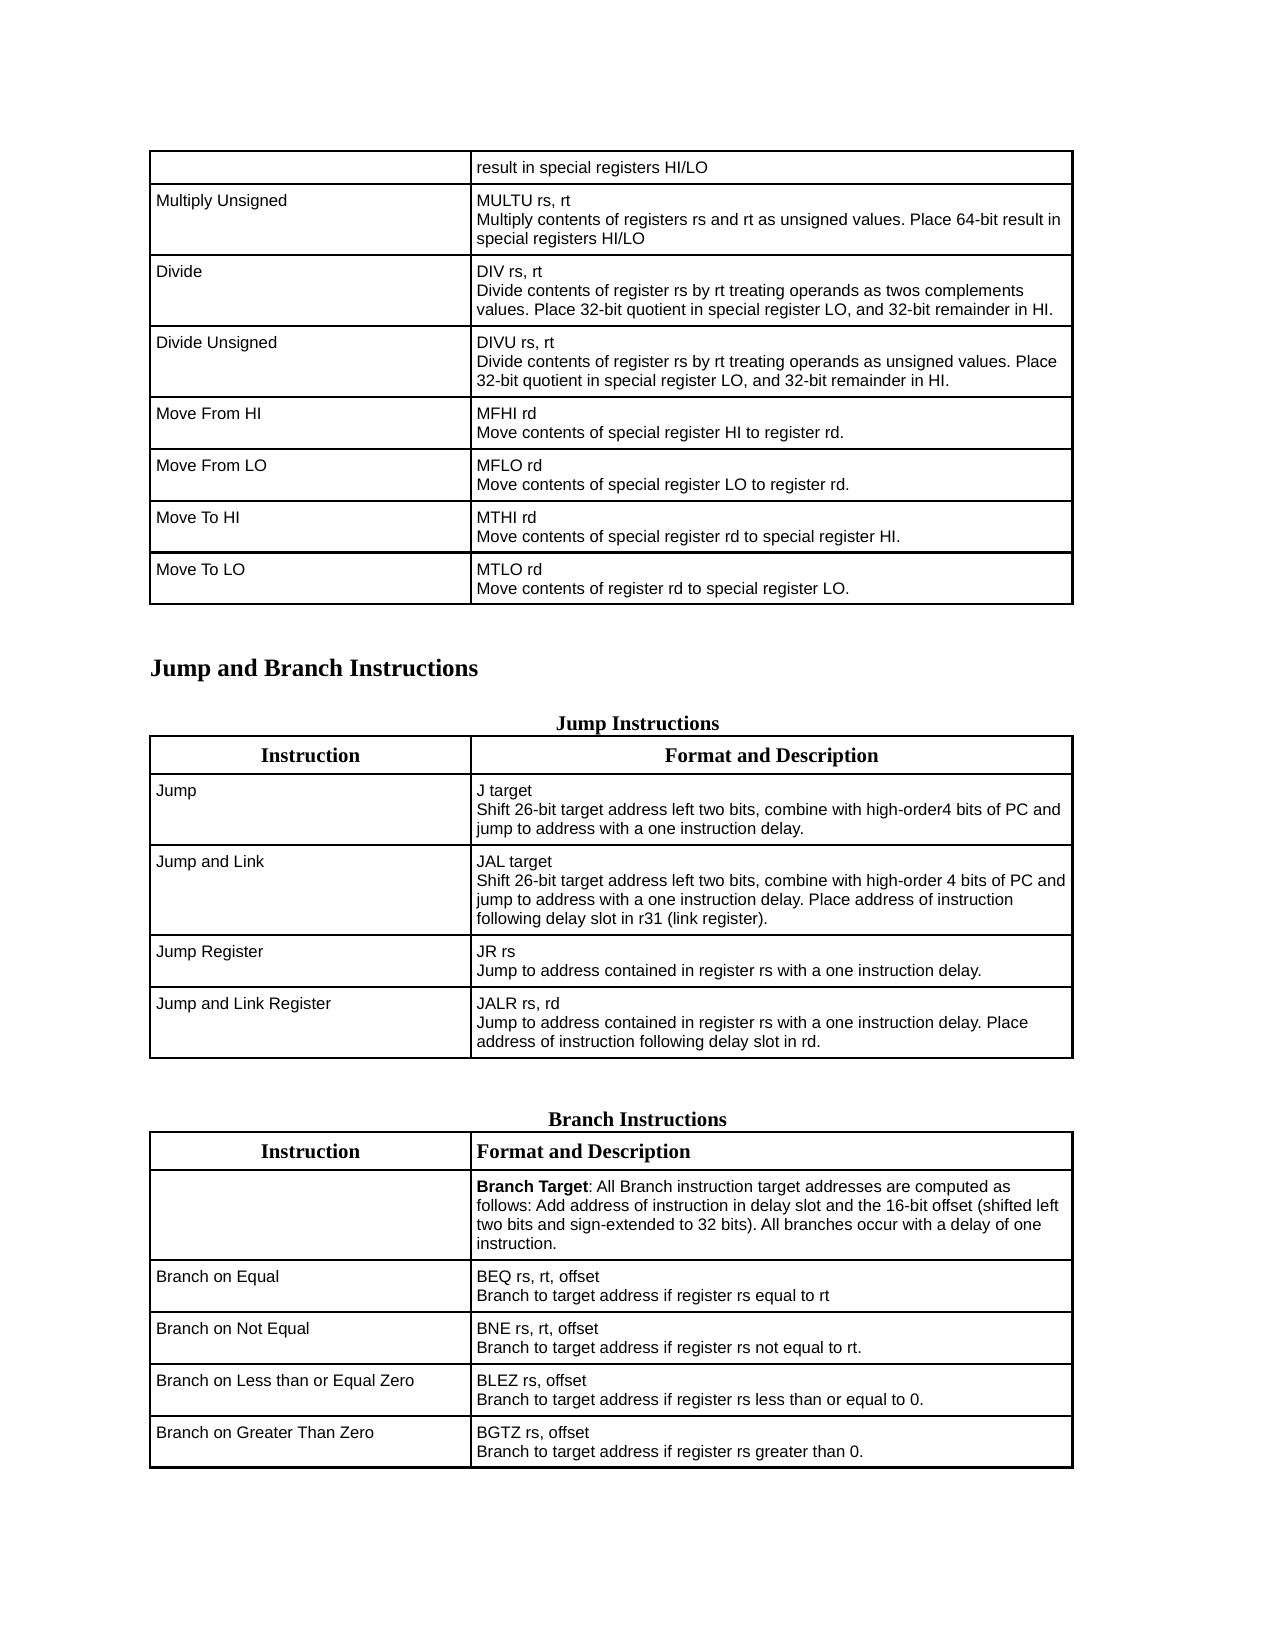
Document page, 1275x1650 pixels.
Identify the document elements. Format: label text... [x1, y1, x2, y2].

table_cell JAL target Shift 26-bit target address left two bits, combine with high-order 4 bits of PC and jump to address with a one instruction delay. Place address of instruction following delay slot in r31 (link register). [472, 846, 1071, 934]
subtitle Branch Instructions [150, 1107, 1125, 1131]
table_cell [151, 1171, 470, 1259]
table_cell BEQ rs, rt, offset Branch to target address if register rs equal to rt [472, 1261, 1071, 1311]
table_cell MULTU rs, rt Multiply contents of registers rs and rt as unsigned values. Place 64-bit result in special registers HI/LO [472, 185, 1071, 254]
table_cell Branch on Not Equal [151, 1313, 470, 1363]
table_cell Multiply Unsigned [151, 185, 470, 254]
table_cell J target Shift 26-bit target address left two bits, combine with high-order4 bits of PC and jump to address with a one instruction delay. [472, 775, 1071, 844]
table_cell result in special registers HI/LO [472, 152, 1071, 183]
table_cell BLEZ rs, offset Branch to target address if register rs less than or equal to 0. [472, 1365, 1071, 1414]
table_cell Branch on Greater Than Zero [151, 1417, 470, 1466]
table_cell Branch on Less than or Equal Zero [151, 1365, 470, 1414]
subtitle Jump and Branch Instructions [150, 653, 1125, 682]
table_cell JR rs Jump to address contained in register rs with a one instruction delay. [472, 936, 1071, 986]
table_cell Move To HI [151, 502, 470, 551]
table_cell BNE rs, rt, offset Branch to target address if register rs not equal to rt. [472, 1313, 1071, 1363]
table_cell Divide [151, 256, 470, 325]
table_cell DIV rs, rt Divide contents of register rs by rt treating operands as twos complements values. Place 32-bit quotient in special register LO, and 32-bit remainder in HI. [472, 256, 1071, 325]
table_cell [151, 152, 470, 183]
table_cell BGTZ rs, offset Branch to target address if register rs greater than 0. [472, 1417, 1071, 1466]
subtitle Jump Instructions [150, 711, 1125, 735]
table_cell Jump and Link [151, 846, 470, 934]
table_cell MFHI rd Move contents of special register HI to register rd. [472, 398, 1071, 448]
table_cell MFLO rd Move contents of special register LO to register rd. [472, 450, 1071, 499]
table_cell Jump [151, 775, 470, 844]
table_cell Jump Register [151, 936, 470, 986]
table_cell Branch on Equal [151, 1261, 470, 1311]
table_cell Move To LO [151, 554, 470, 603]
table_header Format and Description [472, 1133, 1071, 1169]
table_cell Move From LO [151, 450, 470, 499]
table_cell MTHI rd Move contents of special register rd to special register HI. [472, 502, 1071, 551]
table_header Instruction [151, 1133, 470, 1169]
table_cell Jump and Link Register [151, 988, 470, 1057]
table_cell MTLO rd Move contents of register rd to special register LO. [472, 554, 1071, 603]
table_cell JALR rs, rd Jump to address contained in register rs with a one instruction delay. Place address of instruction following delay slot in rd. [472, 988, 1071, 1057]
table_cell DIVU rs, rt Divide contents of register rs by rt treating operands as unsigned values. Place 32-bit quotient in special register LO, and 32-bit remainder in HI. [472, 327, 1071, 396]
table_header Instruction [151, 737, 470, 773]
table_cell Branch Target: All Branch instruction target addresses are computed as follows: Add address of instruction in delay slot and the 16-bit offset (shifted left two bits and sign-extended to 32 bits). All branches occur with a delay of one instruction. [472, 1171, 1071, 1259]
table_cell Move From HI [151, 398, 470, 448]
table_cell Divide Unsigned [151, 327, 470, 396]
table_header Format and Description [472, 737, 1071, 773]
